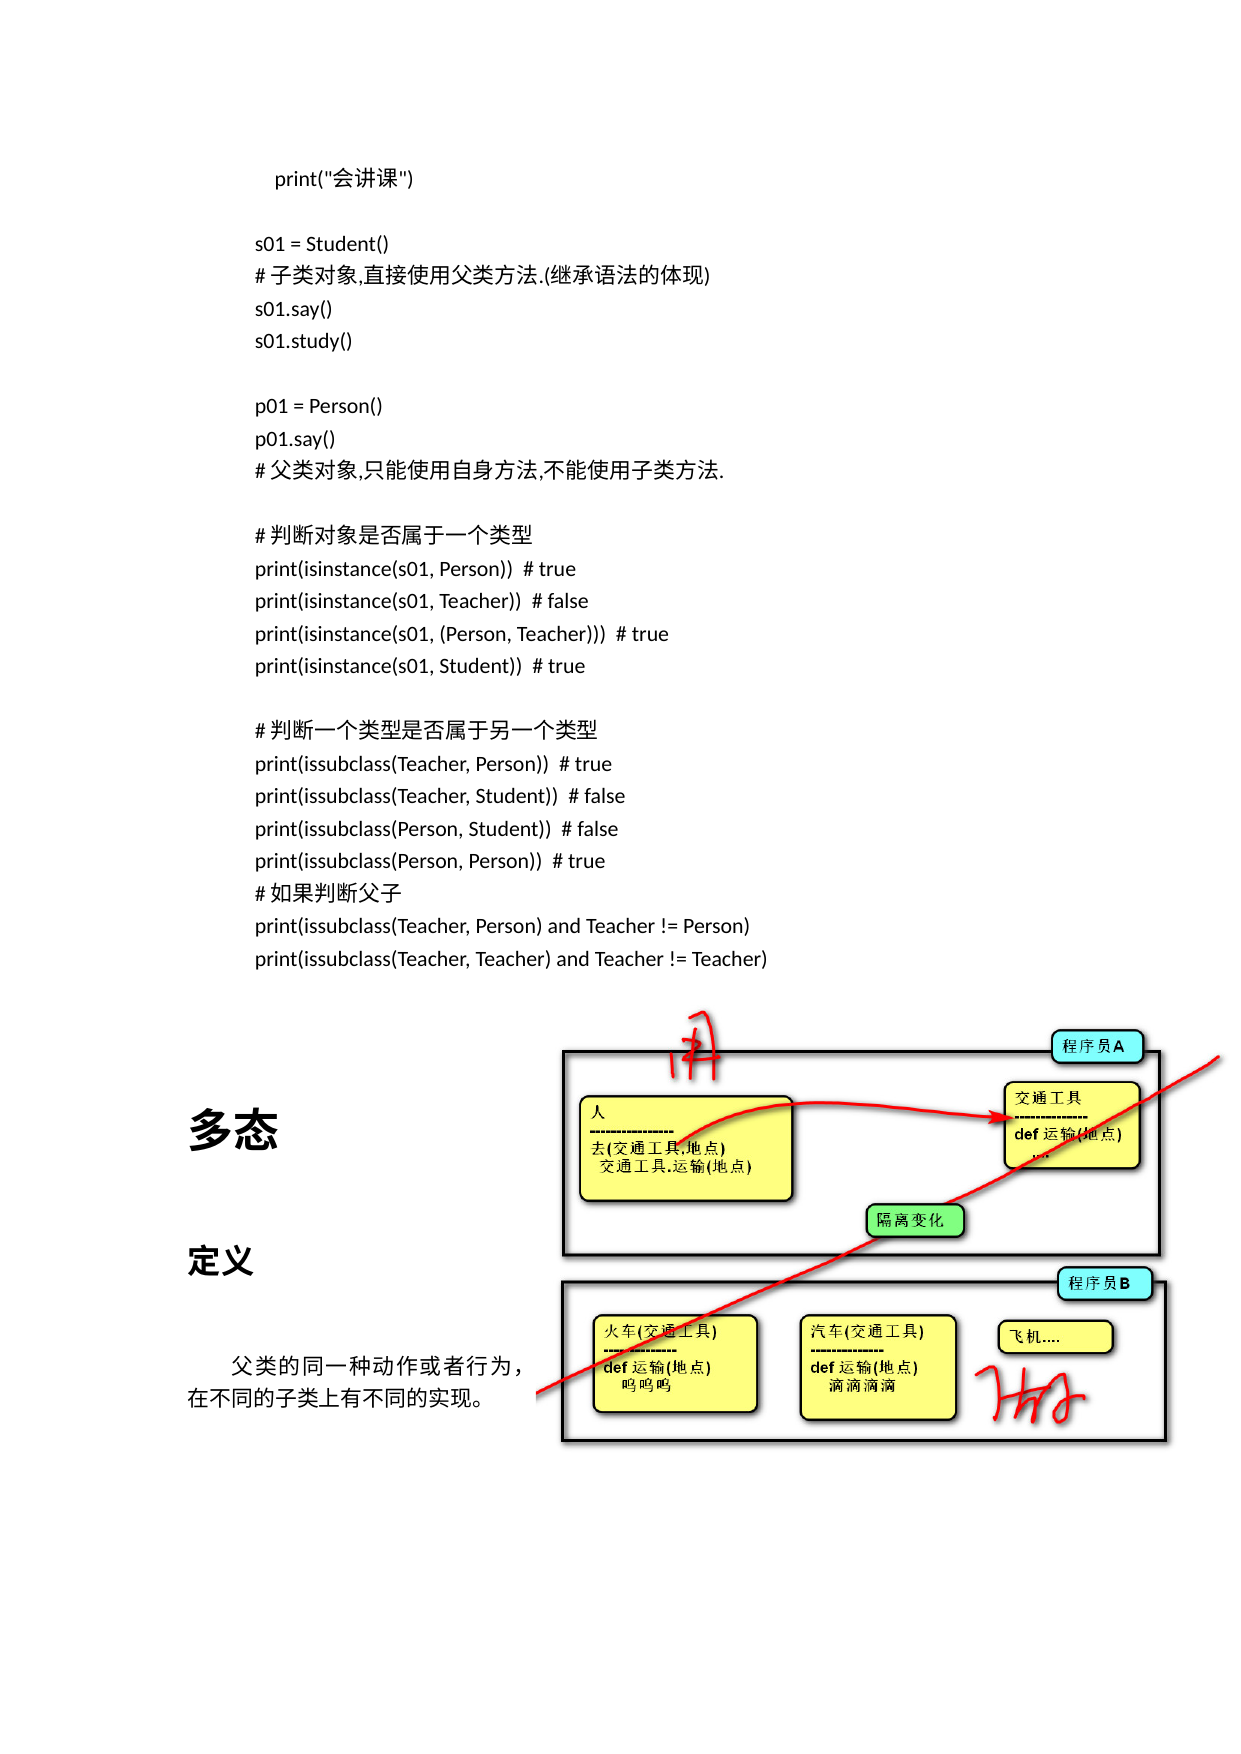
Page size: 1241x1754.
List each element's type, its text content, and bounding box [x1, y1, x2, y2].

list print(isinstance(s01, (Person, Teacher))) # true [254, 617, 1053, 649]
list s01 = Student() [254, 227, 1053, 259]
list print("会讲课") [254, 162, 1053, 194]
list print(isinstance(s01, Teacher)) # false [254, 584, 1053, 617]
list print(isinstance(s01, Person)) # true [254, 552, 1053, 584]
list print(issubclass(Teacher, Student)) # false [254, 779, 1053, 812]
list print(issubclass(Teacher, Teacher) and Teacher != Teacher) [254, 942, 1053, 974]
list print(isinstance(s01, Student)) # true [254, 649, 1053, 682]
text 父类的同一种动作或者行为，在不同的子类上有不同的实现。 [187, 1350, 535, 1415]
list # 如果判断父子 [254, 877, 1053, 909]
list print(issubclass(Person, Student)) # false [254, 812, 1053, 844]
subtitle 多态 [187, 1099, 535, 1164]
list print(issubclass(Teacher, Person) and Teacher != Person) [254, 909, 1053, 942]
list p01.say() [254, 422, 1053, 454]
list print(issubclass(Person, Person)) # true [254, 844, 1053, 877]
picture [535, 999, 1240, 1470]
list p01 = Person() [254, 389, 1053, 422]
list # 子类对象,直接使用父类方法.(继承语法的体现) [254, 259, 1053, 292]
list # 父类对象,只能使用自身方法,不能使用子类方法. [254, 454, 1053, 487]
list print(issubclass(Teacher, Person)) # true [254, 747, 1053, 779]
list # 判断对象是否属于一个类型 [254, 519, 1053, 552]
list s01.say() [254, 292, 1053, 324]
list s01.study() [254, 324, 1053, 357]
list # 判断一个类型是否属于另一个类型 [254, 714, 1053, 747]
subtitle 定义 [187, 1230, 535, 1295]
